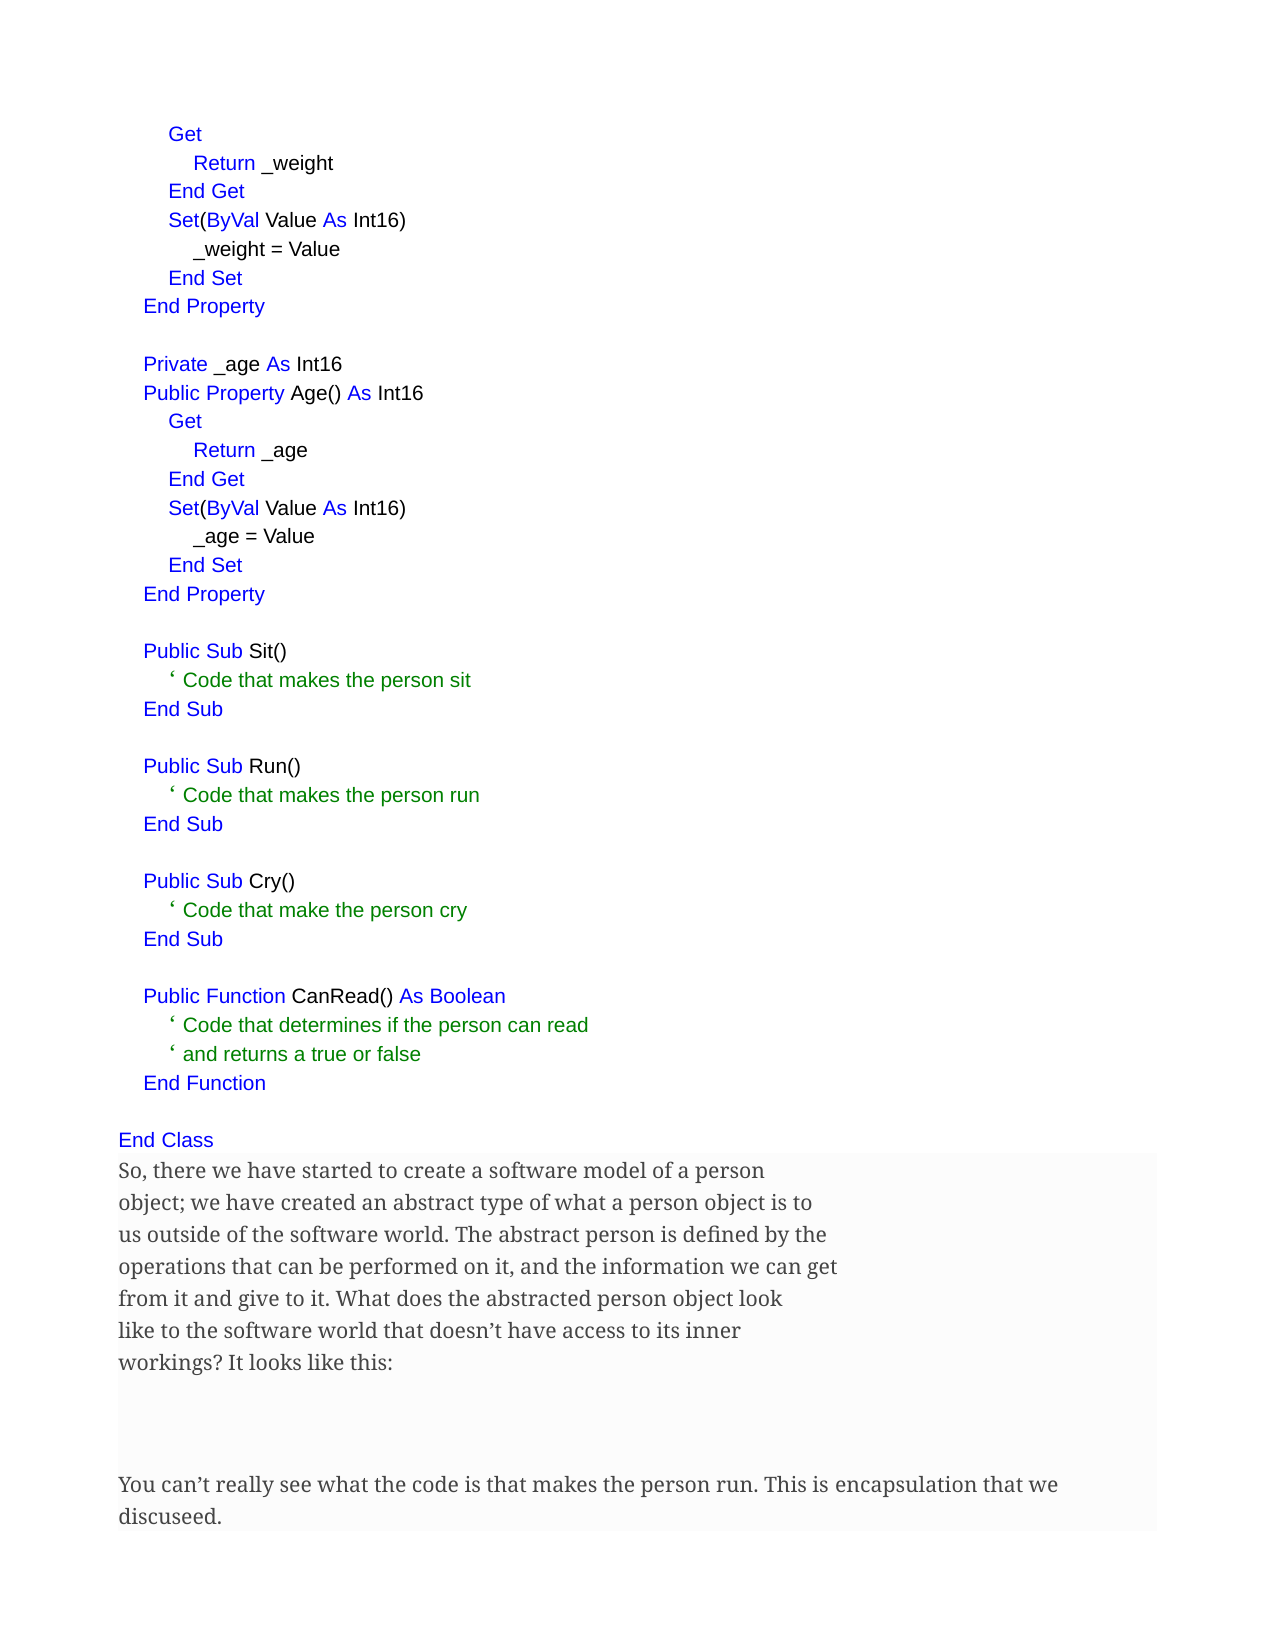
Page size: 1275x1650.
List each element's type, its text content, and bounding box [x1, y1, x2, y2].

text End Get [118, 176, 1157, 204]
text Public Sub Run() [118, 751, 1157, 779]
text Public Sub Cry() [118, 866, 1157, 894]
text _age = Value [118, 521, 1157, 549]
text ‘ Code that makes the person run [118, 779, 1157, 808]
text ‘ Code that make the person cry [118, 894, 1157, 923]
text Public Property Age() As Int16 [118, 377, 1157, 406]
text Get [118, 118, 1157, 147]
text ‘ Code that determines if the person can read [118, 1009, 1157, 1038]
text End Class [118, 1124, 1157, 1153]
text So, there we have started to create a software model of a person object; we have created an abstract type of what a person object is to us outside of the software world. The abstract person is defined by the operations that can be performed on it, and the information we can get from it and give to it. What does the abstracted person object look like to the software world that doesn’t have access to its inner workings? It looks like this: You can’t really see what the code is that makes the person run. This is encapsulation that we discuseed. [118, 1153, 1157, 1531]
text _weight = Value [118, 233, 1157, 262]
text End Property [118, 578, 1157, 607]
text Public Function CanRead() As Boolean [118, 981, 1157, 1009]
text Return _age [118, 434, 1157, 463]
text Public Sub Sit() [118, 636, 1157, 664]
text End Property [118, 291, 1157, 319]
text Set(ByVal Value As Int16) [118, 492, 1157, 521]
text End Sub [118, 923, 1157, 952]
text Private _age As Int16 [118, 348, 1157, 377]
text Set(ByVal Value As Int16) [118, 204, 1157, 233]
text End Set [118, 262, 1157, 291]
text End Set [118, 549, 1157, 578]
text ‘ Code that makes the person sit [118, 664, 1157, 693]
text End Function [118, 1067, 1157, 1096]
text ‘ and returns a true or false [118, 1038, 1157, 1067]
text Return _weight [118, 147, 1157, 176]
text End Get [118, 463, 1157, 492]
text Get [118, 406, 1157, 434]
text End Sub [118, 693, 1157, 722]
text End Sub [118, 808, 1157, 837]
